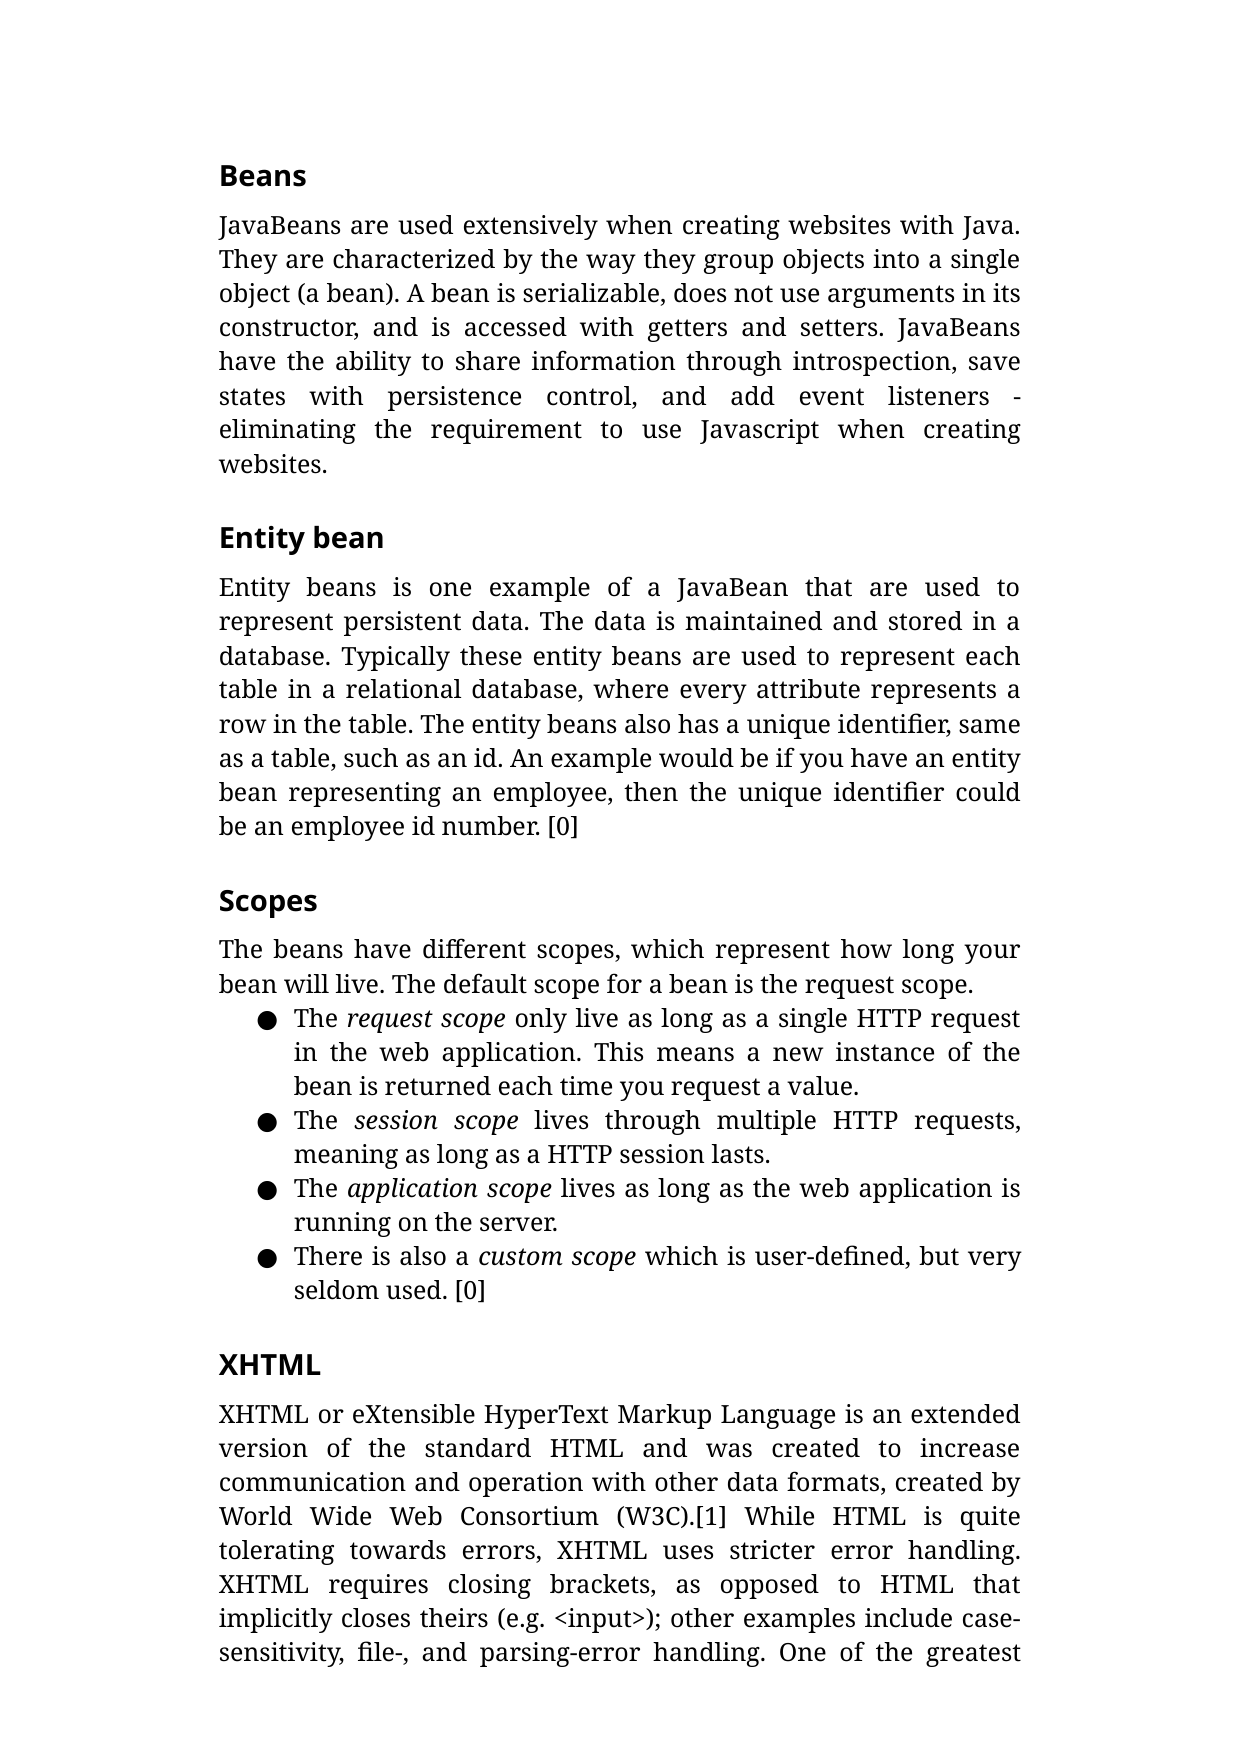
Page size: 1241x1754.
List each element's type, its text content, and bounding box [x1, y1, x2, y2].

list There is also a custom scope which is user-defined, but very seldom used. [0] [256, 1239, 1022, 1307]
text JavaBeans are used extensively when creating websites with Java. They are characterized by the way they group objects into a single object (a bean). A bean is serializable, does not use arguments in its constructor, and is accessed with getters and setters. JavaBeans have the ability to share information through introspection, save states with persistence control, and add event listeners - eliminating the requirement to use Javascript when creating websites. [218, 208, 1022, 480]
subtitle Scopes [218, 880, 1022, 920]
list The request scope only live as long as a single HTTP request in the web application. This means a new instance of the bean is returned each time you request a value. [256, 1000, 1022, 1102]
subtitle Beans [218, 156, 1022, 195]
list The application scope lives as long as the web application is running on the server. [256, 1171, 1022, 1239]
list The session scope lives through multiple HTTP requests, meaning as long as a HTTP session lasts. [256, 1102, 1022, 1171]
text The beans have different scopes, which represent how long your bean will live. The default scope for a bean is the request scope. [218, 932, 1022, 1000]
subtitle XHTML [218, 1344, 1022, 1384]
text XHTML or eXtensible HyperText Markup Language is an extended version of the standard HTML and was created to increase communication and operation with other data formats, created by World Wide Web Consortium (W3C).[1] While HTML is quite tolerating towards errors, XHTML uses stricter error handling. XHTML requires closing brackets, as opposed to HTML that implicitly closes theirs (e.g. <input>); other examples include case-sensitivity, file-, and parsing-error handling. One of the greatest [218, 1397, 1022, 1669]
text Entity beans is one example of a JavaBean that are used to represent persistent data. The data is maintained and stored in a database. Typically these entity beans are used to represent each table in a relational database, where every attribute represents a row in the table. The entity beans also has a unique identifier, same as a table, such as an id. An example would be if you have an entity bean representing an employee, then the unique identifier could be an employee id number. [0] [218, 570, 1022, 842]
subtitle Entity bean [218, 518, 1022, 557]
